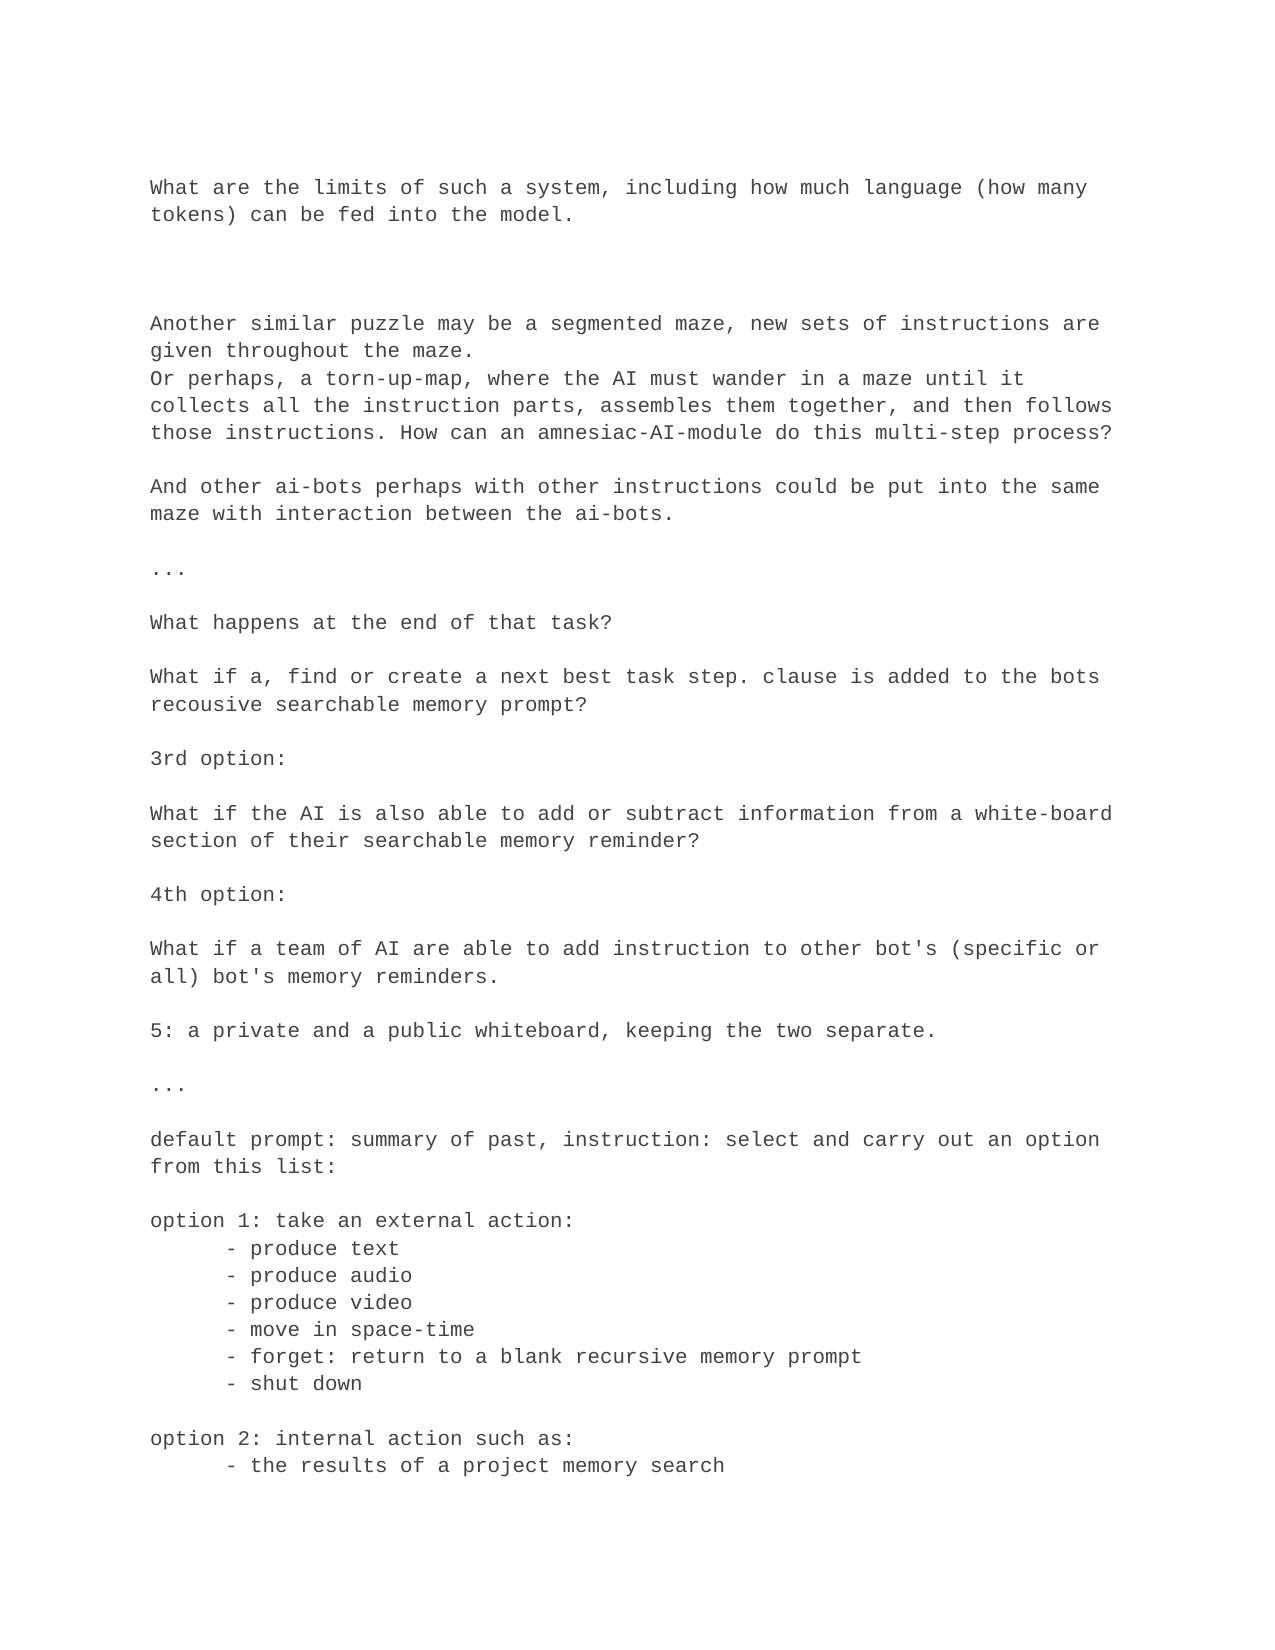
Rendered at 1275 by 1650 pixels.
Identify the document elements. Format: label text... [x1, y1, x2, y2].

text - the results of a project memory search [150, 1455, 1125, 1479]
text - produce video [150, 1292, 1125, 1316]
text - produce text [150, 1237, 1125, 1261]
text What if the AI is also able to add or subtract information from a white-board section of their searchable memory reminder? [150, 802, 1125, 853]
text What are the limits of such a system, including how much language (how many tokens) can be fed into the model. [150, 177, 1125, 228]
text - shut down [150, 1373, 1125, 1397]
text 4th option: [150, 884, 1125, 908]
text ... [150, 1074, 1125, 1098]
text Another similar puzzle may be a segmented maze, new sets of instructions are given throughout the maze. [150, 313, 1125, 364]
text What if a, find or create a next best task step. clause is added to the bots recousive searchable memory prompt? [150, 667, 1125, 717]
text 5: a private and a public whiteboard, keeping the two separate. [150, 1020, 1125, 1044]
text option 1: take an external action: [150, 1210, 1125, 1234]
text - forget: return to a blank recursive memory prompt [150, 1346, 1125, 1370]
text - move in space-time [150, 1319, 1125, 1343]
text Or perhaps, a torn-up-map, where the AI must wander in a maze until it collects all the instruction parts, assembles them together, and then follows those instructions. How can an amnesiac-AI-module do this multi-step process? [150, 367, 1125, 446]
text - produce audio [150, 1265, 1125, 1288]
text option 2: internal action such as: [150, 1428, 1125, 1451]
text And other ai-bots perhaps with other instructions could be put into the same maze with interaction between the ai-bots. [150, 476, 1125, 527]
text 3rd option: [150, 748, 1125, 772]
text default prompt: summary of past, instruction: select and carry out an option from this list: [150, 1129, 1125, 1179]
text ... [150, 558, 1125, 581]
text What if a team of AI are able to add instruction to other bot's (specific or all) bot's memory reminders. [150, 938, 1125, 989]
text What happens at the end of that task? [150, 612, 1125, 636]
